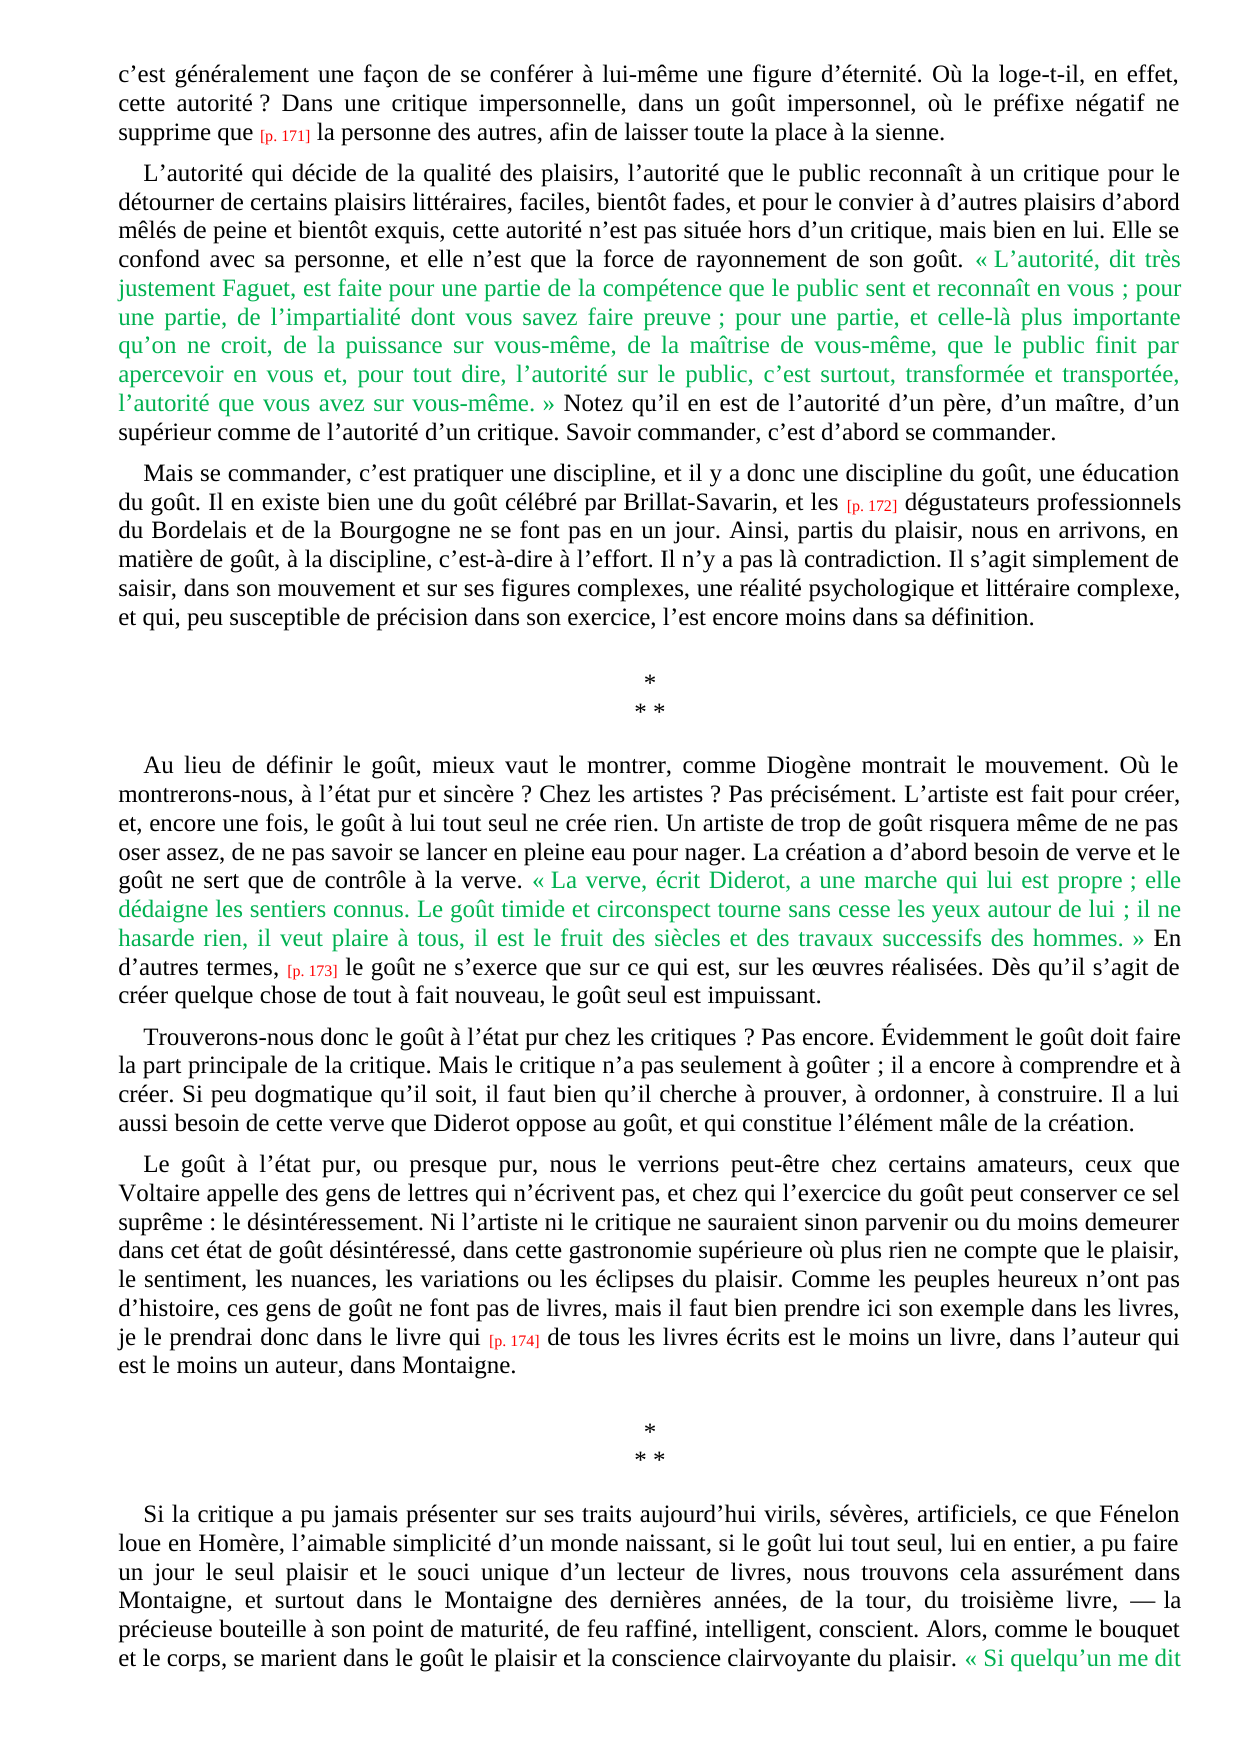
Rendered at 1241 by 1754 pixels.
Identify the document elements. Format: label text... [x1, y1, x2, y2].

text L’autorité qui décide de la qualité des plaisirs, l’autorité que le public reconnaît à un critique pour le détourner de certains plaisirs littéraires, faciles, bientôt fades, et pour le convier à d’autres plaisirs d’abord mêlés de peine et bientôt exquis, cette autorité n’est pas située hors d’un critique, mais bien en lui. Elle se confond avec sa personne, et elle n’est que la force de rayonnement de son goût. « L’autorité, dit très justement Faguet, est faite pour une partie de la compétence que le public sent et reconnaît en vous ; pour une partie, de l’impartialité dont vous savez faire preuve ; pour une partie, et celle-là plus importante qu’on ne croit, de la puissance sur vous-même, de la maîtrise de vous-même, que le public finit par apercevoir en vous et, pour tout dire, l’autorité sur le public, c’est surtout, transformée et transportée, l’autorité que vous avez sur vous-même. » Notez qu’il en est de l’autorité d’un père, d’un maître, d’un supérieur comme de l’autorité d’un critique. Savoir commander, c’est d’abord se commander. [118, 158, 1181, 445]
text Trouverons-nous donc le goût à l’état pur chez les critiques ? Pas encore. Évidemment le goût doit faire la part principale de la critique. Mais le critique n’a pas seulement à goûter ; il a encore à comprendre et à créer. Si peu dogmatique qu’il soit, il faut bien qu’il cherche à prouver, à ordonner, à construire. Il a lui aussi besoin de cette verve que Diderot oppose au goût, et qui constitue l’élément mâle de la création. [118, 1022, 1181, 1137]
text Mais se commander, c’est pratiquer une discipline, et il y a donc une discipline du goût, une éducation du goût. Il en existe bien une du goût célébré par Brillat-Savarin, et les [p. 172] dégustateurs professionnels du Bordelais et de la Bourgogne ne se font pas en un jour. Ainsi, partis du plaisir, nous en arrivons, en matière de goût, à la discipline, c’est-à-dire à l’effort. Il n’y a pas là contradiction. Il s’agit simplement de saisir, dans son mouvement et sur ses figures complexes, une réalité psychologique et littéraire complexe, et qui, peu susceptible de précision dans son exercice, l’est encore moins dans sa définition. [118, 458, 1181, 630]
text Si la critique a pu jamais présenter sur ses traits aujourd’hui virils, sévères, artificiels, ce que Fénelon loue en Homère, l’aimable simplicité d’un monde naissant, si le goût lui tout seul, lui en entier, a pu faire un jour le seul plaisir et le souci unique d’un lecteur de livres, nous trouvons cela assurément dans Montaigne, et surtout dans le Montaigne des dernières années, de la tour, du troisième livre, — la précieuse bouteille à son point de maturité, de feu raffiné, intelligent, conscient. Alors, comme le bouquet et le corps, se marient dans le goût le plaisir et la conscience clairvoyante du plaisir. « Si quelqu’un me dit [118, 1499, 1181, 1672]
text * * * [118, 1417, 1181, 1474]
text * * * [118, 668, 1181, 725]
text Au lieu de définir le goût, mieux vaut le montrer, comme Diogène montrait le mouvement. Où le montrerons-nous, à l’état pur et sincère ? Chez les artistes ? Pas précisément. L’artiste est fait pour créer, et, encore une fois, le goût à lui tout seul ne crée rien. Un artiste de trop de goût risquera même de ne pas oser assez, de ne pas savoir se lancer en pleine eau pour nager. La création a d’abord besoin de verve et le goût ne sert que de contrôle à la verve. « La verve, écrit Diderot, a une marche qui lui est propre ; elle dédaigne les sentiers connus. Le goût timide et circonspect tourne sans cesse les yeux autour de lui ; il ne hasarde rien, il veut plaire à tous, il est le fruit des siècles et des travaux successifs des hommes. » En d’autres termes, [p. 173] le goût ne s’exerce que sur ce qui est, sur les œuvres réalisées. Dès qu’il s’agit de créer quelque chose de tout à fait nouveau, le goût seul est impuissant. [118, 750, 1181, 1009]
text c’est généralement une façon de se conférer à lui-même une figure d’éternité. Où la loge-t-il, en effet, cette autorité ? Dans une critique impersonnelle, dans un goût impersonnel, où le préfixe négatif ne supprime que [p. 171] la personne des autres, afin de laisser toute la place à la sienne. [118, 59, 1181, 145]
text Le goût à l’état pur, ou presque pur, nous le verrions peut-être chez certains amateurs, ceux que Voltaire appelle des gens de lettres qui n’écrivent pas, et chez qui l’exercice du goût peut conserver ce sel suprême : le désintéressement. Ni l’artiste ni le critique ne sauraient sinon parvenir ou du moins demeurer dans cet état de goût désintéressé, dans cette gastronomie supérieure où plus rien ne compte que le plaisir, le sentiment, les nuances, les variations ou les éclipses du plaisir. Comme les peuples heureux n’ont pas d’histoire, ces gens de goût ne font pas de livres, mais il faut bien prendre ici son exemple dans les livres, je le prendrai donc dans le livre qui [p. 174] de tous les livres écrits est le moins un livre, dans l’auteur qui est le moins un auteur, dans Montaigne. [118, 1149, 1181, 1379]
